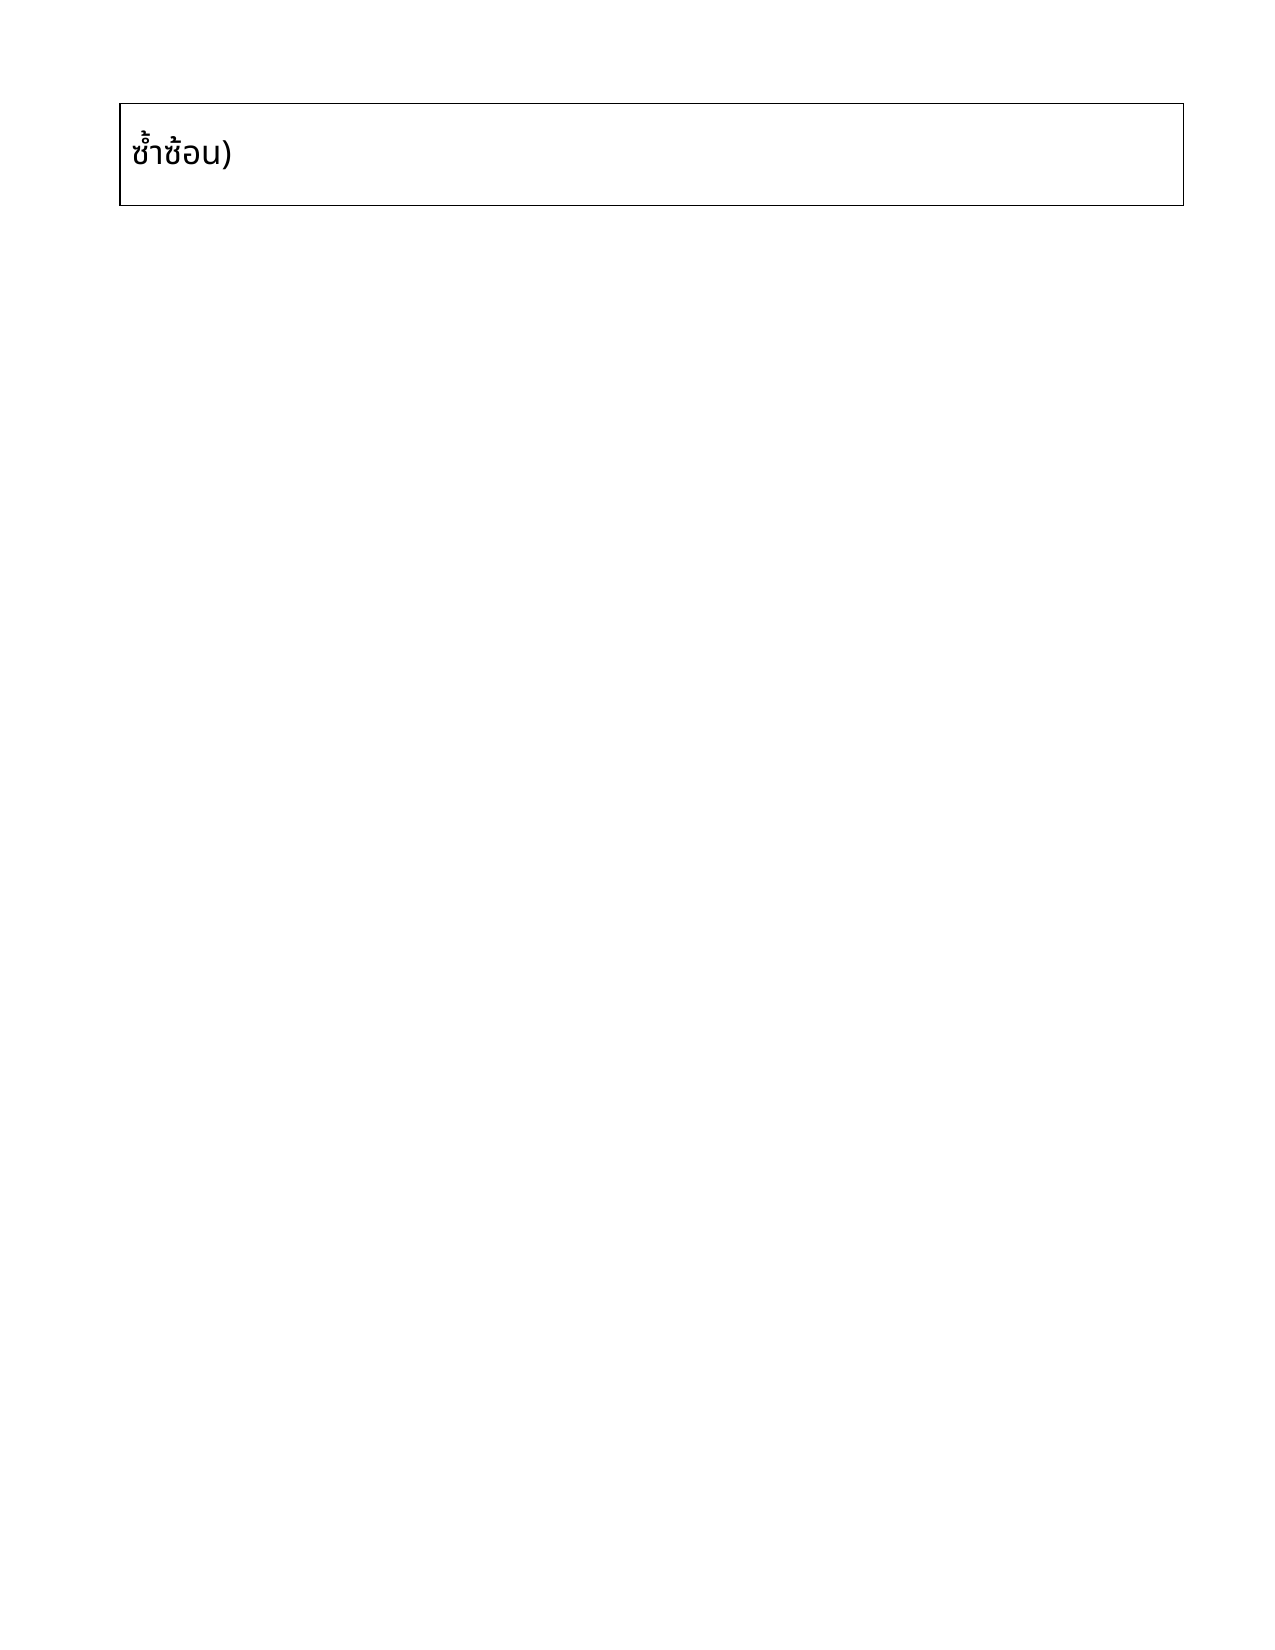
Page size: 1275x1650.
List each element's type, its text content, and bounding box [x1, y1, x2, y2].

table_header ซ้ำซ้อน) [121, 104, 1183, 205]
